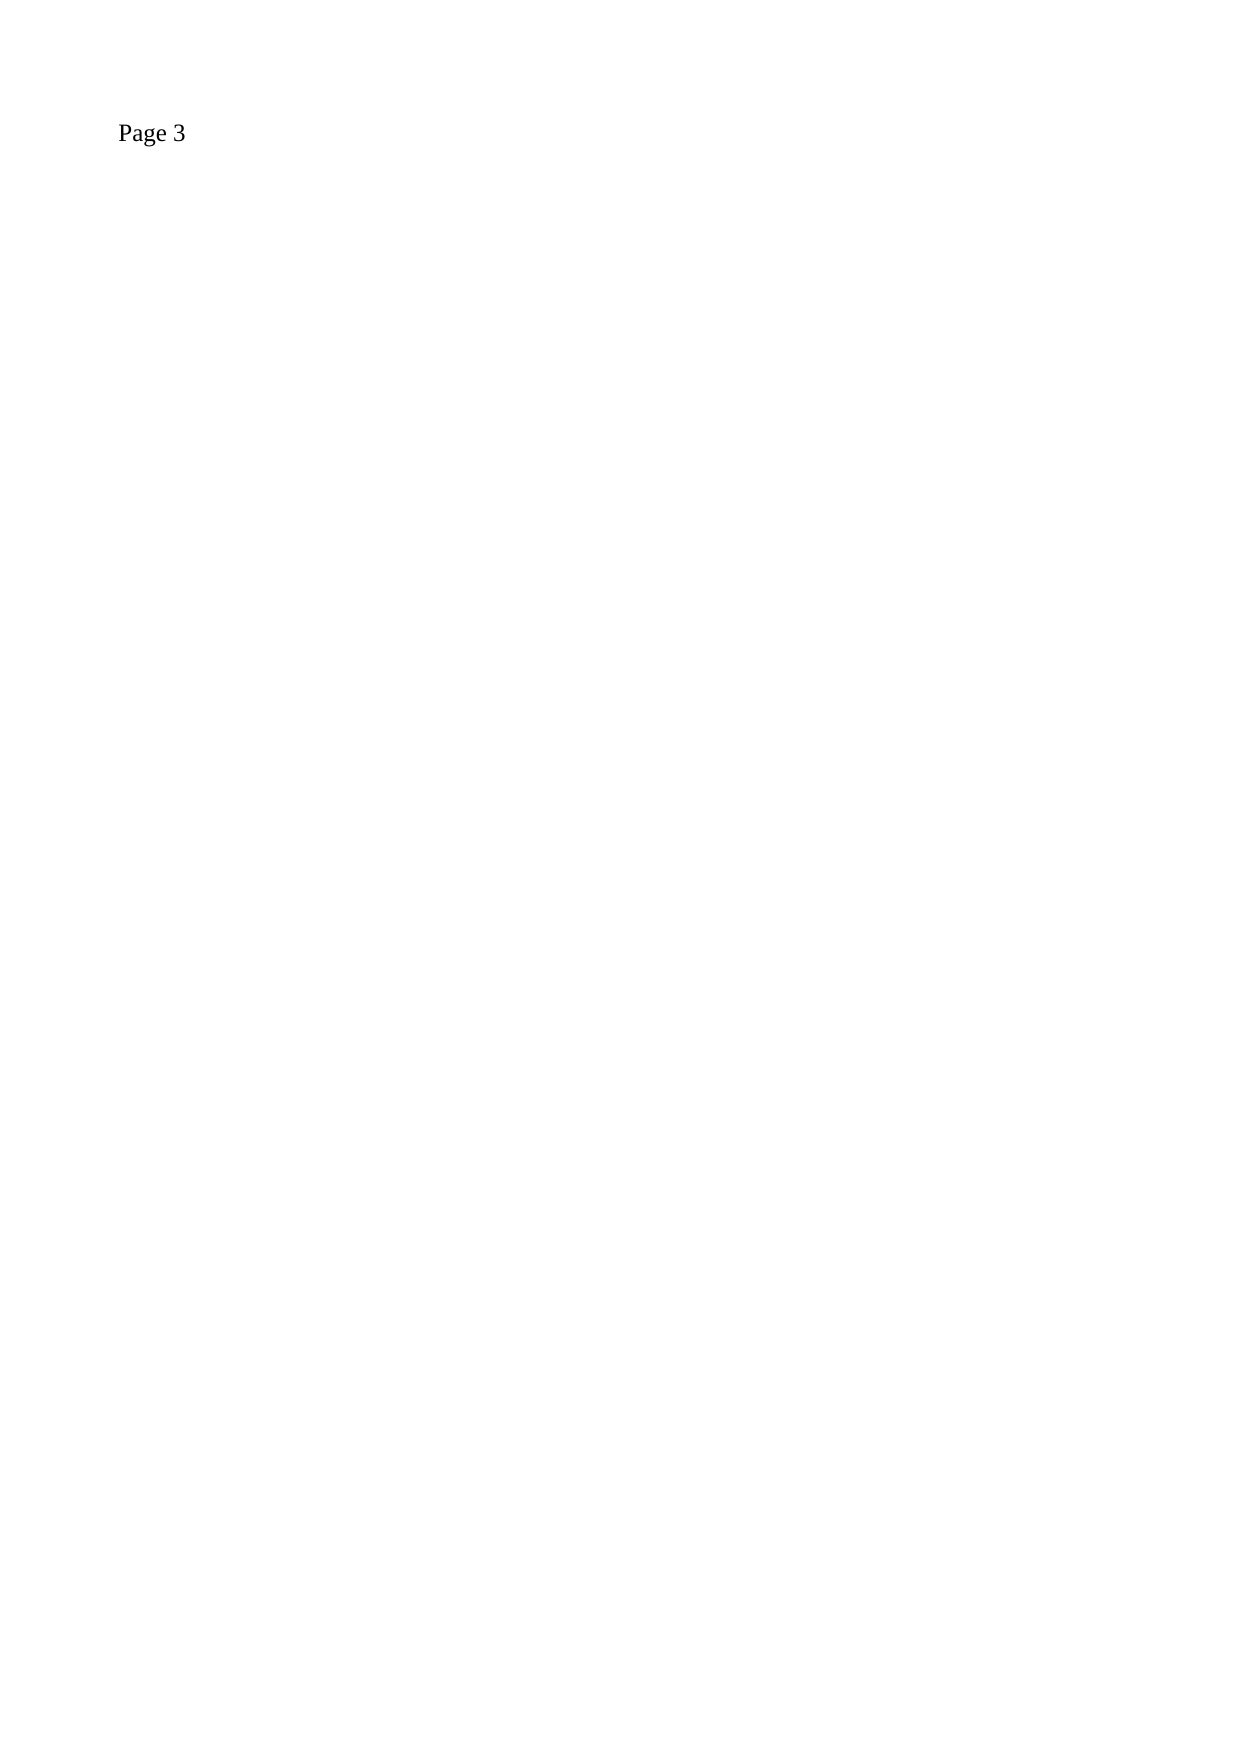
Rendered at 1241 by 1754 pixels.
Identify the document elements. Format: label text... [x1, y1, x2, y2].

text Page 3 [118, 118, 1122, 147]
